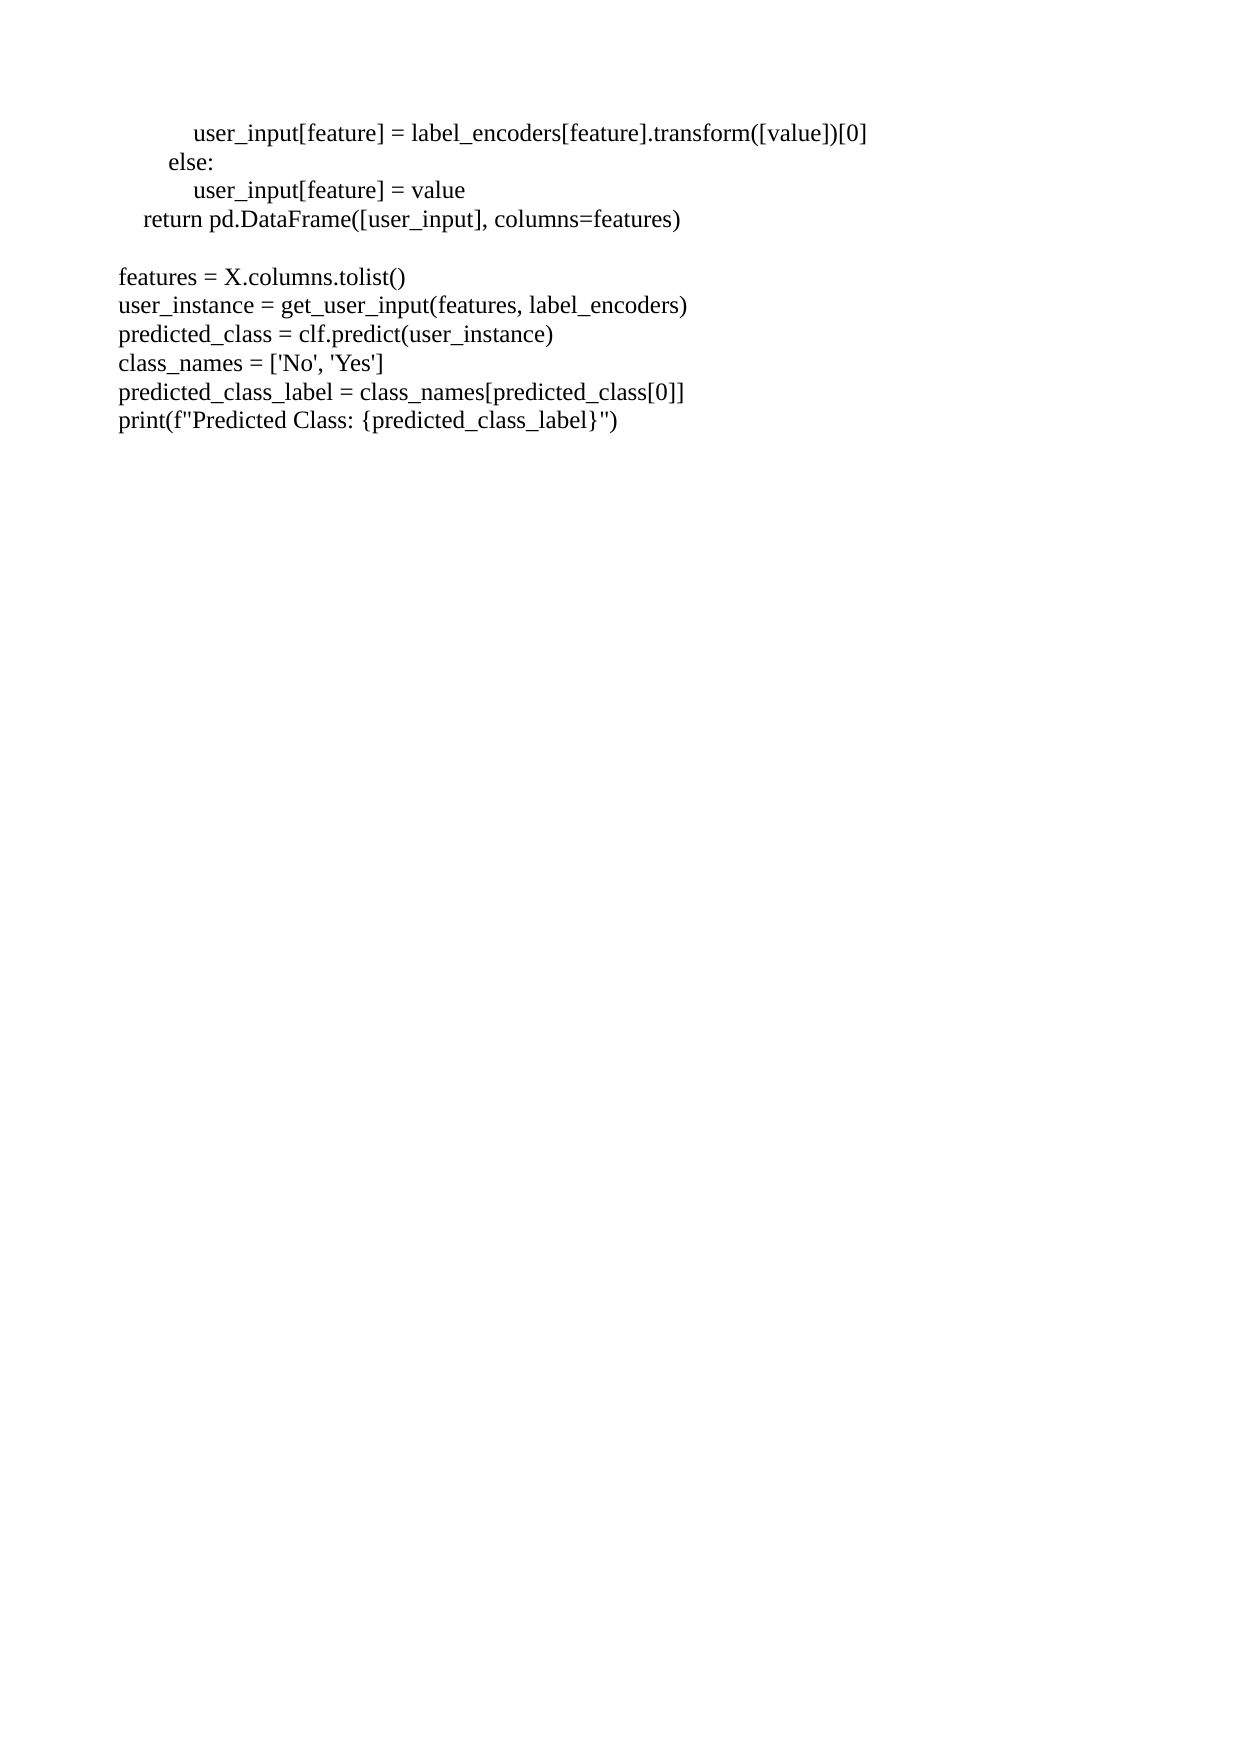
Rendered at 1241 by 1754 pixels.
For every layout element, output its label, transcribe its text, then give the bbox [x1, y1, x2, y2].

text predicted_class_label = class_names[predicted_class[0]] [118, 377, 1122, 406]
text print(f"Predicted Class: {predicted_class_label}") [118, 406, 1122, 434]
text user_instance = get_user_input(features, label_encoders) [118, 291, 1122, 319]
text else: [118, 147, 1122, 176]
text return pd.DataFrame([user_input], columns=features) [118, 204, 1122, 233]
text class_names = ['No', 'Yes'] [118, 348, 1122, 377]
text predicted_class = clf.predict(user_instance) [118, 319, 1122, 348]
text user_input[feature] = label_encoders[feature].transform([value])[0] [118, 118, 1122, 147]
text features = X.columns.tolist() [118, 262, 1122, 291]
text user_input[feature] = value [118, 176, 1122, 204]
